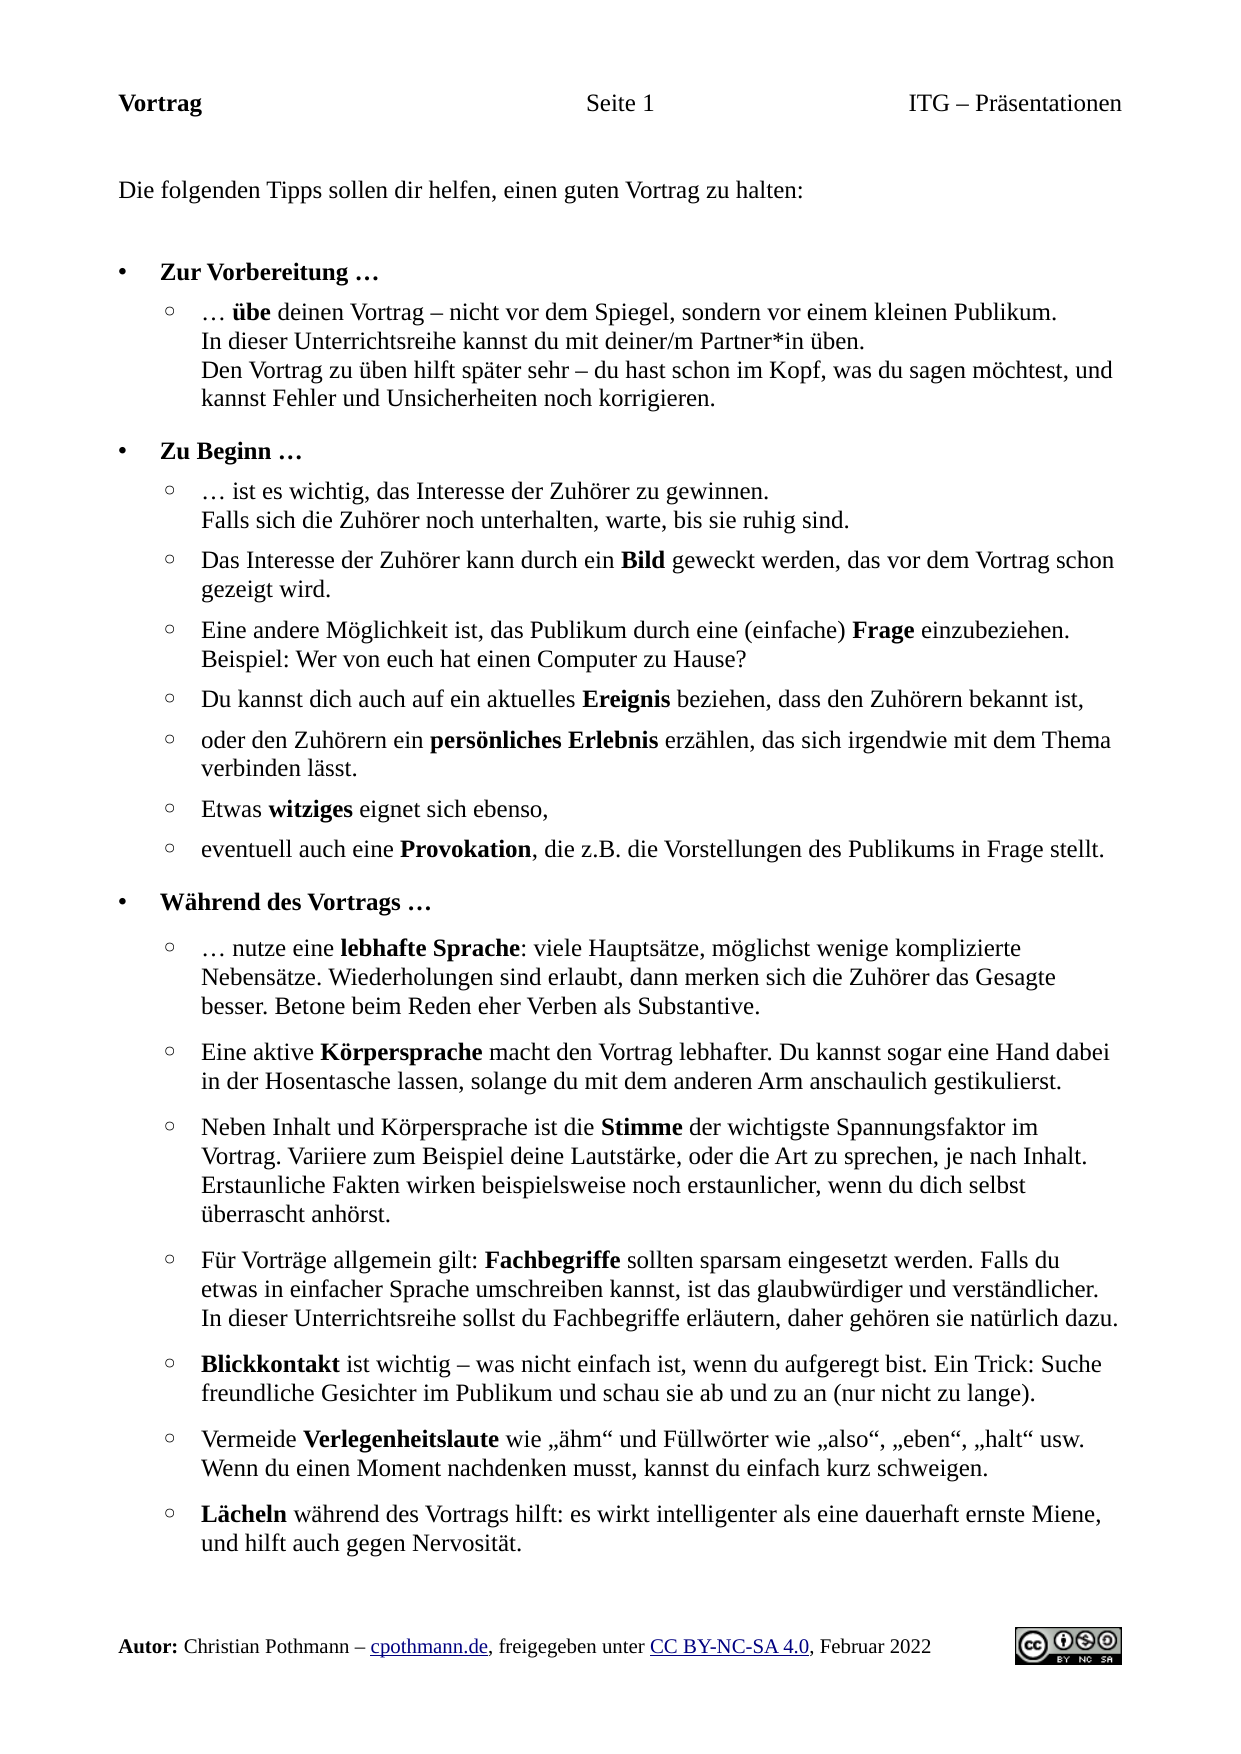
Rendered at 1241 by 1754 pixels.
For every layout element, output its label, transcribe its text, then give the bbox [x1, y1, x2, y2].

list Für Vorträge allgemein gilt: Fachbegriffe sollten sparsam eingesetzt werden. Falls du etwas in einfacher Sprache umschreiben kannst, ist das glaubwürdiger und verständlicher. In dieser Unterrichtsreihe sollst du Fachbegriffe erläutern, daher gehören sie natürlich dazu. [159, 1245, 1122, 1331]
list Eine andere Möglichkeit ist, das Publikum durch eine (einfache) Frage einzubeziehen. Beispiel: Wer von euch hat einen Computer zu Hause? [159, 615, 1122, 672]
list Neben Inhalt und Körpersprache ist die Stimme der wichtigste Spannungsfaktor im Vortrag. Variiere zum Beispiel deine Lautstärke, oder die Art zu sprechen, je nach Inhalt. Erstaunliche Fakten wirken beispielsweise noch erstaunlicher, wenn du dich selbst überrascht anhörst. [159, 1112, 1122, 1227]
list Etwas witziges eignet sich ebenso, [159, 794, 1122, 823]
list Zu Beginn … [118, 436, 1122, 464]
list … übe deinen Vortrag – nicht vor dem Spiegel, sondern vor einem kleinen Publikum. In dieser Unterrichtsreihe kannst du mit deiner/m Partner*in üben. Den Vortrag zu üben hilft später sehr – du hast schon im Kopf, was du sagen möchtest, und kannst Fehler und Unsicherheiten noch korrigieren. [159, 297, 1122, 412]
list Während des Vortrags … [118, 887, 1122, 916]
list Lächeln während des Vortrags hilft: es wirkt intelligenter als eine dauerhaft ernste Miene, und hilft auch gegen Nervosität. [159, 1499, 1122, 1557]
list oder den Zuhörern ein persönliches Erlebnis erzählen, das sich irgendwie mit dem Thema verbinden lässt. [159, 725, 1122, 782]
text Die folgenden Tipps sollen dir helfen, einen guten Vortrag zu halten: [118, 176, 1122, 204]
list … nutze eine lebhafte Sprache: viele Hauptsätze, möglichst wenige komplizierte Nebensätze. Wiederholungen sind erlaubt, dann merken sich die Zuhörer das Gesagte besser. Betone beim Reden eher Verben als Substantive. [159, 933, 1122, 1019]
list … ist es wichtig, das Interesse der Zuhörer zu gewinnen. Falls sich die Zuhörer noch unterhalten, warte, bis sie ruhig sind. [159, 476, 1122, 534]
list Das Interesse der Zuhörer kann durch ein Bild geweckt werden, das vor dem Vortrag schon gezeigt wird. [159, 546, 1122, 603]
list Vermeide Verlegenheitslaute wie „ähm“ und Füllwörter wie „also“, „eben“, „halt“ usw. Wenn du einen Moment nachdenken musst, kannst du einfach kurz schweigen. [159, 1424, 1122, 1482]
list Eine aktive Körpersprache macht den Vortrag lebhafter. Du kannst sogar eine Hand dabei in der Hosentasche lassen, solange du mit dem anderen Arm anschaulich gestikulierst. [159, 1037, 1122, 1095]
list eventuell auch eine Provokation, die z.B. die Vorstellungen des Publikums in Frage stellt. [159, 834, 1122, 863]
list Zur Vorbereitung … [118, 257, 1122, 285]
text Autor: Christian Pothmann – cpothmann.de, freigegeben unter CC BY-NC-SA 4.0, Februar 2022 [118, 1634, 1015, 1658]
list Du kannst dich auch auf ein aktuelles Ereignis beziehen, dass den Zuhörern bekannt ist, [159, 684, 1122, 713]
picture [1015, 1627, 1122, 1665]
list Blickkontakt ist wichtig – was nicht einfach ist, wenn du aufgeregt bist. Ein Trick: Suche freundliche Gesichter im Publikum und schau sie ab und zu an (nur nicht zu lange). [159, 1349, 1122, 1407]
